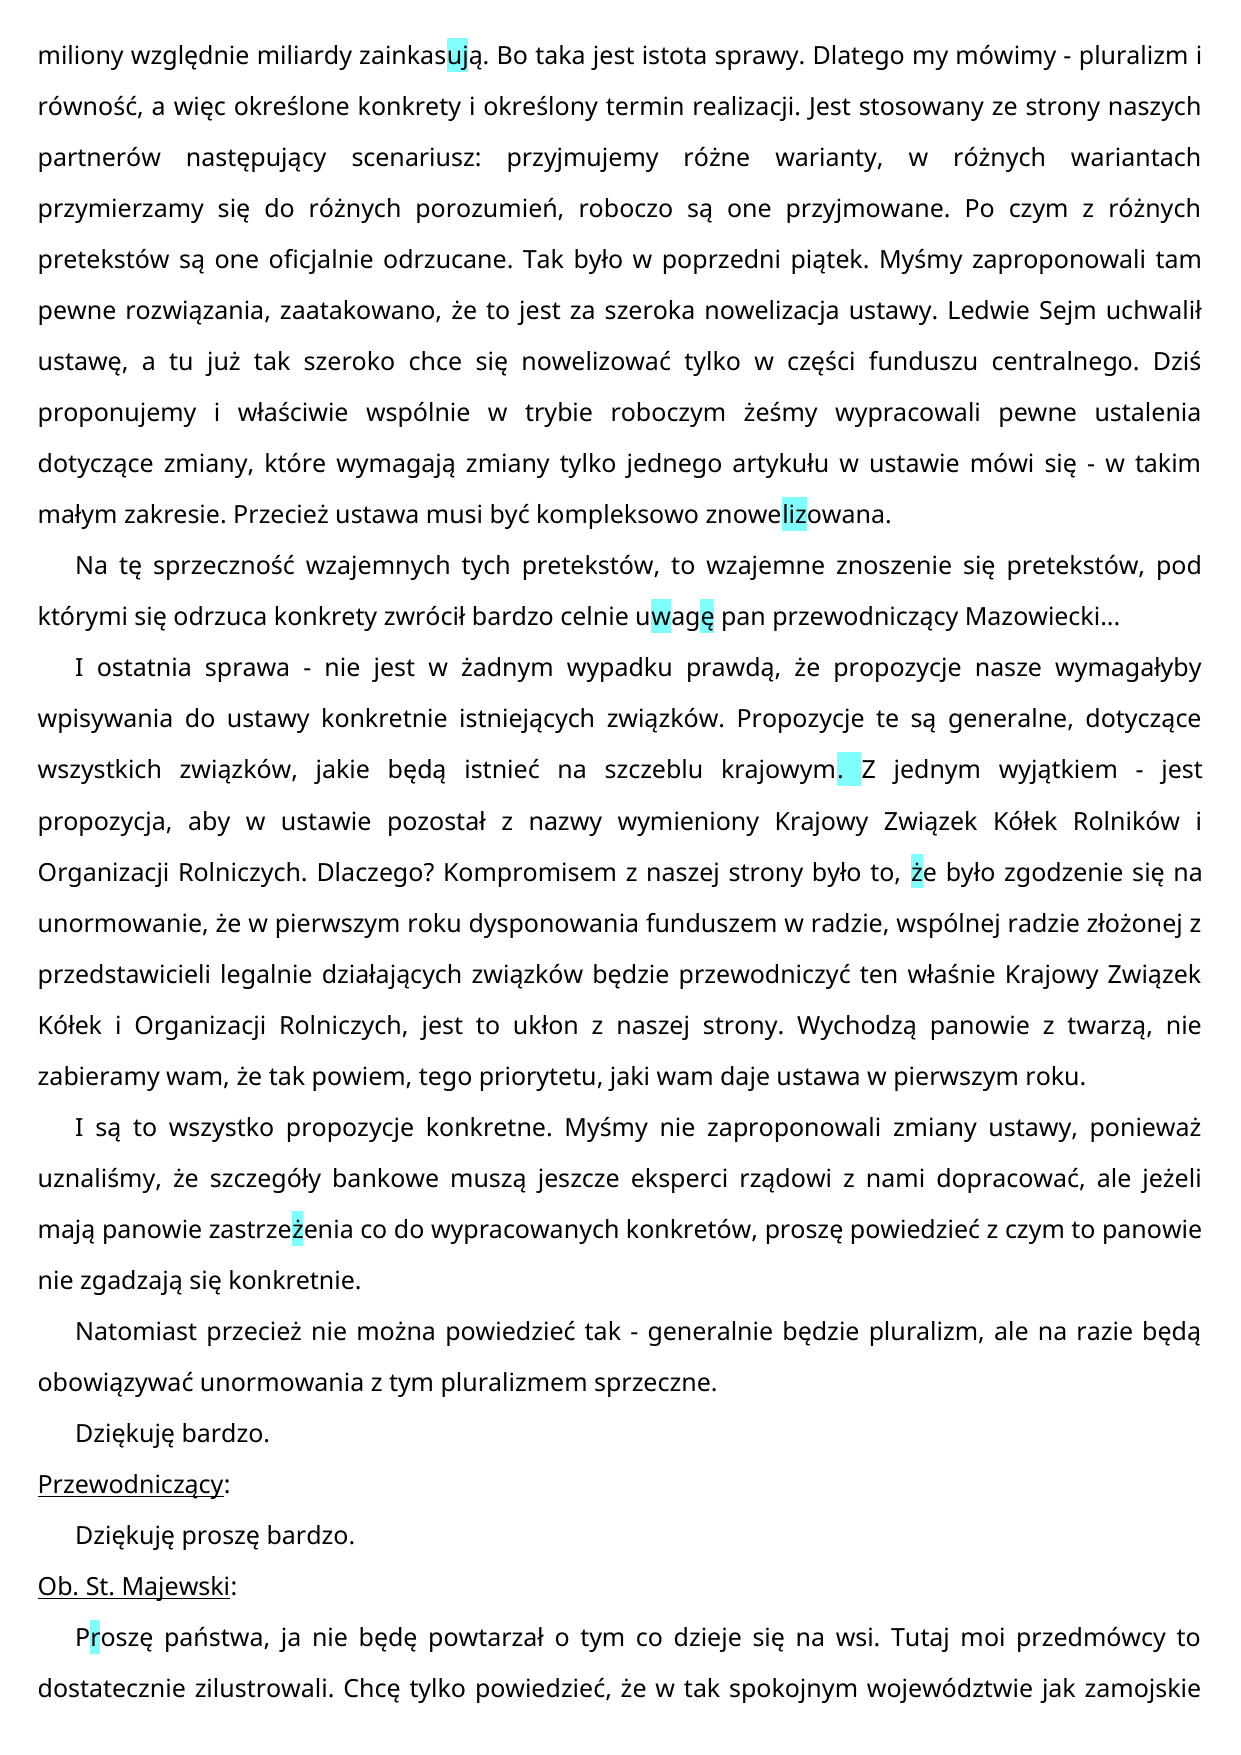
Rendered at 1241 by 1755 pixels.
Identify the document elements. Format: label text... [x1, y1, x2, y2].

text Natomiast przecież nie można powiedzieć tak - generalnie będzie pluralizm, ale na razie będą obowiązywać unormowania z tym pluralizmem sprzeczne. [37, 1313, 1203, 1399]
text I ostatnia sprawa - nie jest w żadnym wypadku prawdą, że propozycje nasze wymagałyby wpisywania do ustawy konkretnie istniejących związków. Propozycje te są generalne, dotyczące wszystkich związków, jakie będą istnieć na szczeblu krajowym. Z jednym wyjątkiem - jest propozycja, aby w ustawie pozostał z nazwy wymieniony Krajowy Związek Kółek Rolników i Organizacji Rolniczych. Dlaczego? Kompromisem z naszej strony było to, że było zgodzenie się na unormowanie, że w pierwszym roku dysponowania funduszem w radzie, wspólnej radzie złożonej z przedstawicieli legalnie działających związków będzie przewodniczyć ten właśnie Krajowy Związek Kółek i Organizacji Rolniczych, jest to ukłon z naszej strony. Wychodzą panowie z twarzą, nie zabieramy wam, że tak powiem, tego priorytetu, jaki wam daje ustawa w pierwszym roku. [37, 650, 1203, 1092]
text Przewodniczący: [37, 1467, 1203, 1501]
text I są to wszystko propozycje konkretne. Myśmy nie zaproponowali zmiany ustawy, ponieważ uznaliśmy, że szczegóły bankowe muszą jeszcze eksperci rządowi z nami dopracować, ale jeżeli mają panowie zastrzeżenia co do wypracowanych konkretów, proszę powiedzieć z czym to panowie nie zgadzają się konkretnie. [37, 1109, 1203, 1297]
text Dziękuję proszę bardzo. [37, 1518, 1203, 1552]
text Proszę państwa, ja nie będę powtarzał o tym co dzieje się na wsi. Tutaj moi przedmówcy to dostatecznie zilustrowali. Chcę tylko powiedzieć, że w tak spokojnym województwie jak zamojskie [37, 1620, 1203, 1705]
text Na tę sprzeczność wzajemnych tych pretekstów, to wzajemne znoszenie się pretekstów, pod którymi się odrzuca konkrety zwrócił bardzo celnie uwagę pan przewodniczący Mazowiecki... [37, 548, 1203, 633]
text Dziękuję bardzo. [37, 1416, 1203, 1450]
text miliony względnie miliardy zainkasują. Bo taka jest istota sprawy. Dlatego my mówimy - pluralizm i równość, a więc określone konkrety i określony termin realizacji. Jest stosowany ze strony naszych partnerów następujący scenariusz: przyjmujemy różne warianty, w różnych wariantach przymierzamy się do różnych porozumień, roboczo są one przyjmowane. Po czym z różnych pretekstów są one oficjalnie odrzucane. Tak było w poprzedni piątek. Myśmy zaproponowali tam pewne rozwiązania, zaatakowano, że to jest za szeroka nowelizacja ustawy. Ledwie Sejm uchwalił ustawę, a tu już tak szeroko chce się nowelizować tylko w części funduszu centralnego. Dziś proponujemy i właściwie wspólnie w trybie roboczym żeśmy wypracowali pewne ustalenia dotyczące zmiany, które wymagają zmiany tylko jednego artykułu w ustawie mówi się - w takim małym zakresie. Przecież ustawa musi być kompleksowo znowelizowana. [37, 37, 1203, 531]
text Ob. St. Majewski: [37, 1569, 1203, 1603]
